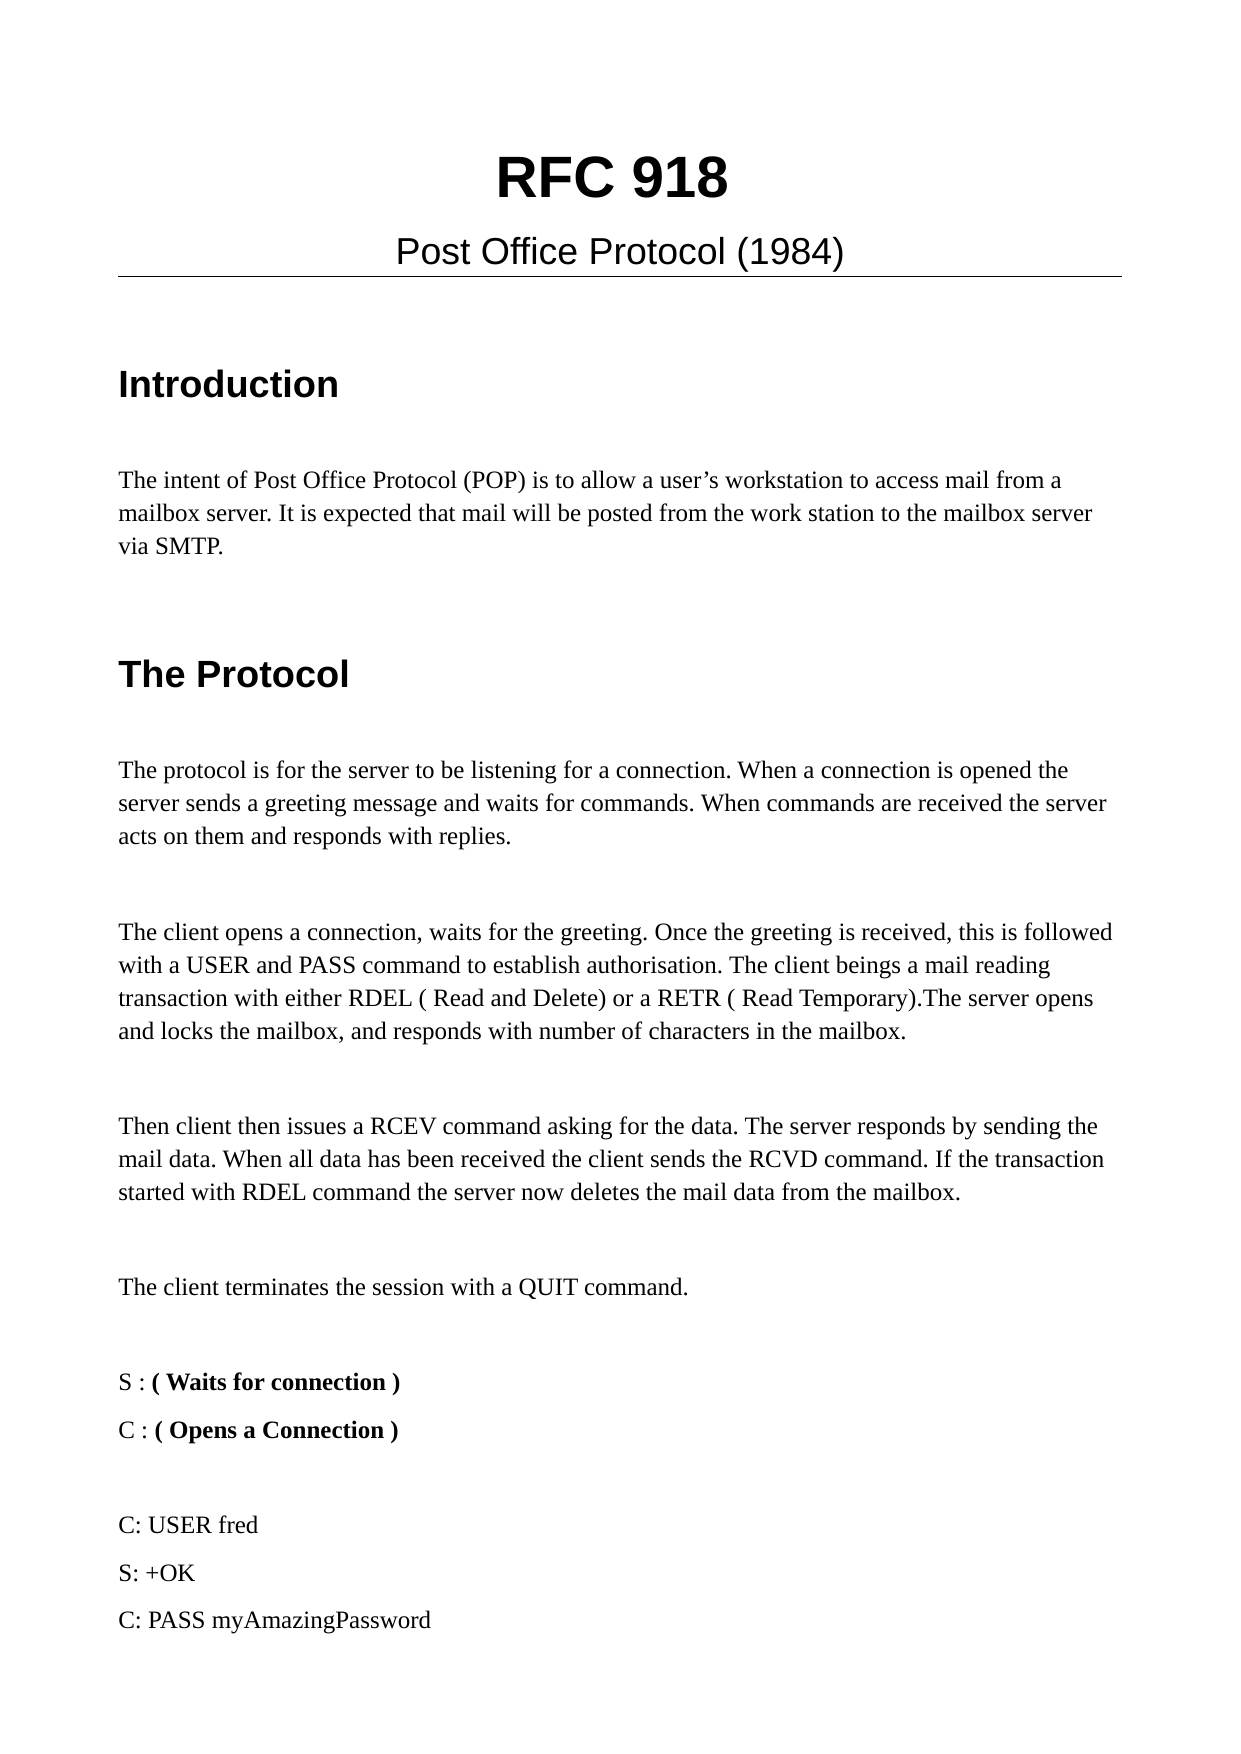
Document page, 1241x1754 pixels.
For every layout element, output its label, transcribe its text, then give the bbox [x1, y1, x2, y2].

subtitle The Protocol [118, 652, 1122, 695]
text S: +OK [118, 1558, 1122, 1587]
title RFC 918 [118, 143, 1122, 210]
text The client terminates the session with a QUIT command. [118, 1272, 1122, 1301]
subtitle Introduction [118, 362, 1122, 405]
text S : ( Waits for connection ) [118, 1367, 1122, 1396]
text The protocol is for the server to be listening for a connection. When a connection is opened the server sends a greeting message and waits for commands. When commands are received the server acts on them and responds with replies. [118, 755, 1122, 850]
text The client opens a connection, waits for the greeting. Once the greeting is received, this is followed with a USER and PASS command to establish authorisation. The client beings a mail reading transaction with either RDEL ( Read and Delete) or a RETR ( Read Temporary).The server opens and locks the mailbox, and responds with number of characters in the mailbox. [118, 917, 1122, 1044]
text C : ( Opens a Connection ) [118, 1415, 1122, 1444]
subtitle Post Office Protocol (1984) [118, 229, 1122, 276]
text C: PASS myAmazingPassword [118, 1605, 1122, 1634]
text Then client then issues a RCEV command asking for the data. The server responds by sending the mail data. When all data has been received the client sends the RCVD command. If the transaction started with RDEL command the server now deletes the mail data from the mailbox. [118, 1111, 1122, 1206]
text C: USER fred [118, 1510, 1122, 1539]
text The intent of Post Office Protocol (POP) is to allow a user’s workstation to access mail from a mailbox server. It is expected that mail will be posted from the work station to the mailbox server via SMTP. [118, 465, 1122, 560]
